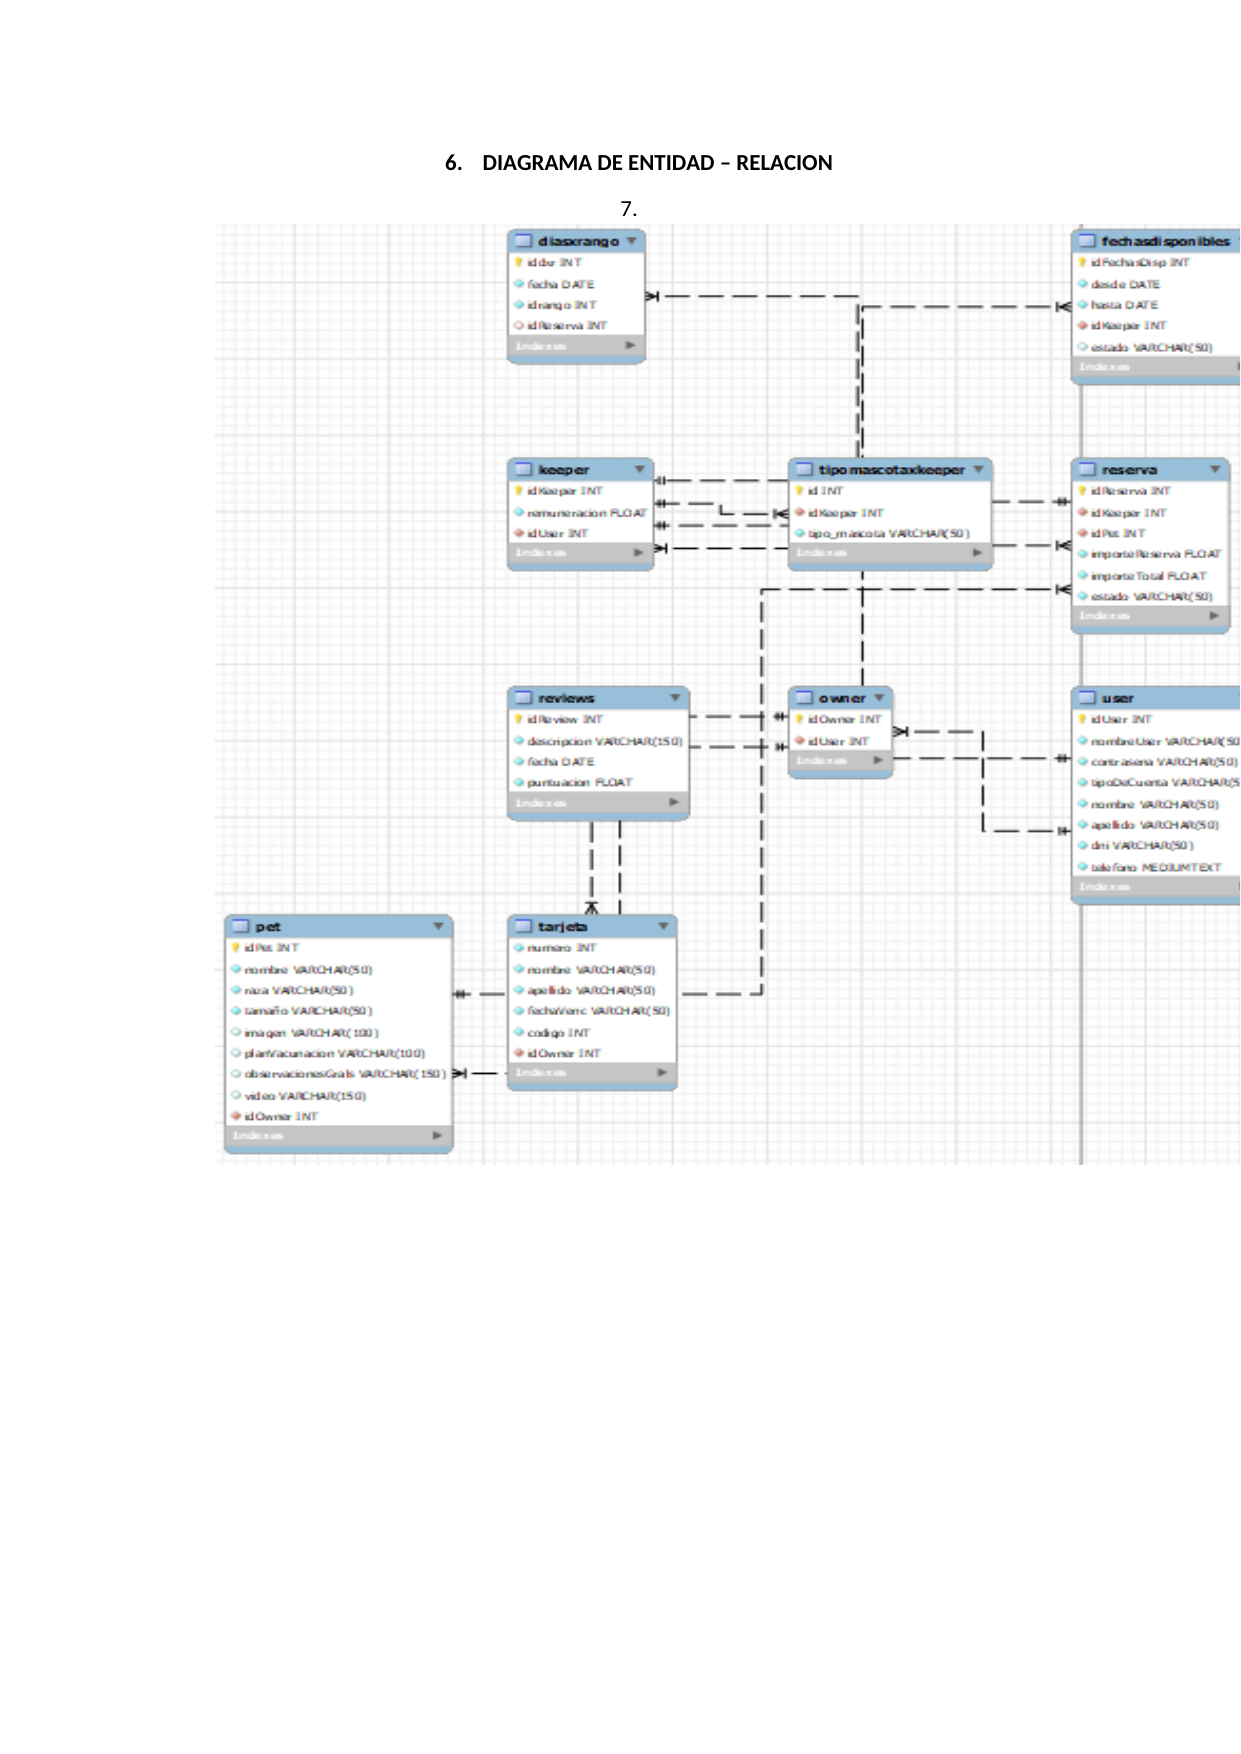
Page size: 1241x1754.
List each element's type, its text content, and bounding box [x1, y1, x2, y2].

picture [214, 224, 1241, 1165]
list DIAGRAMA DE ENTIDAD – RELACION [215, 148, 1063, 176]
